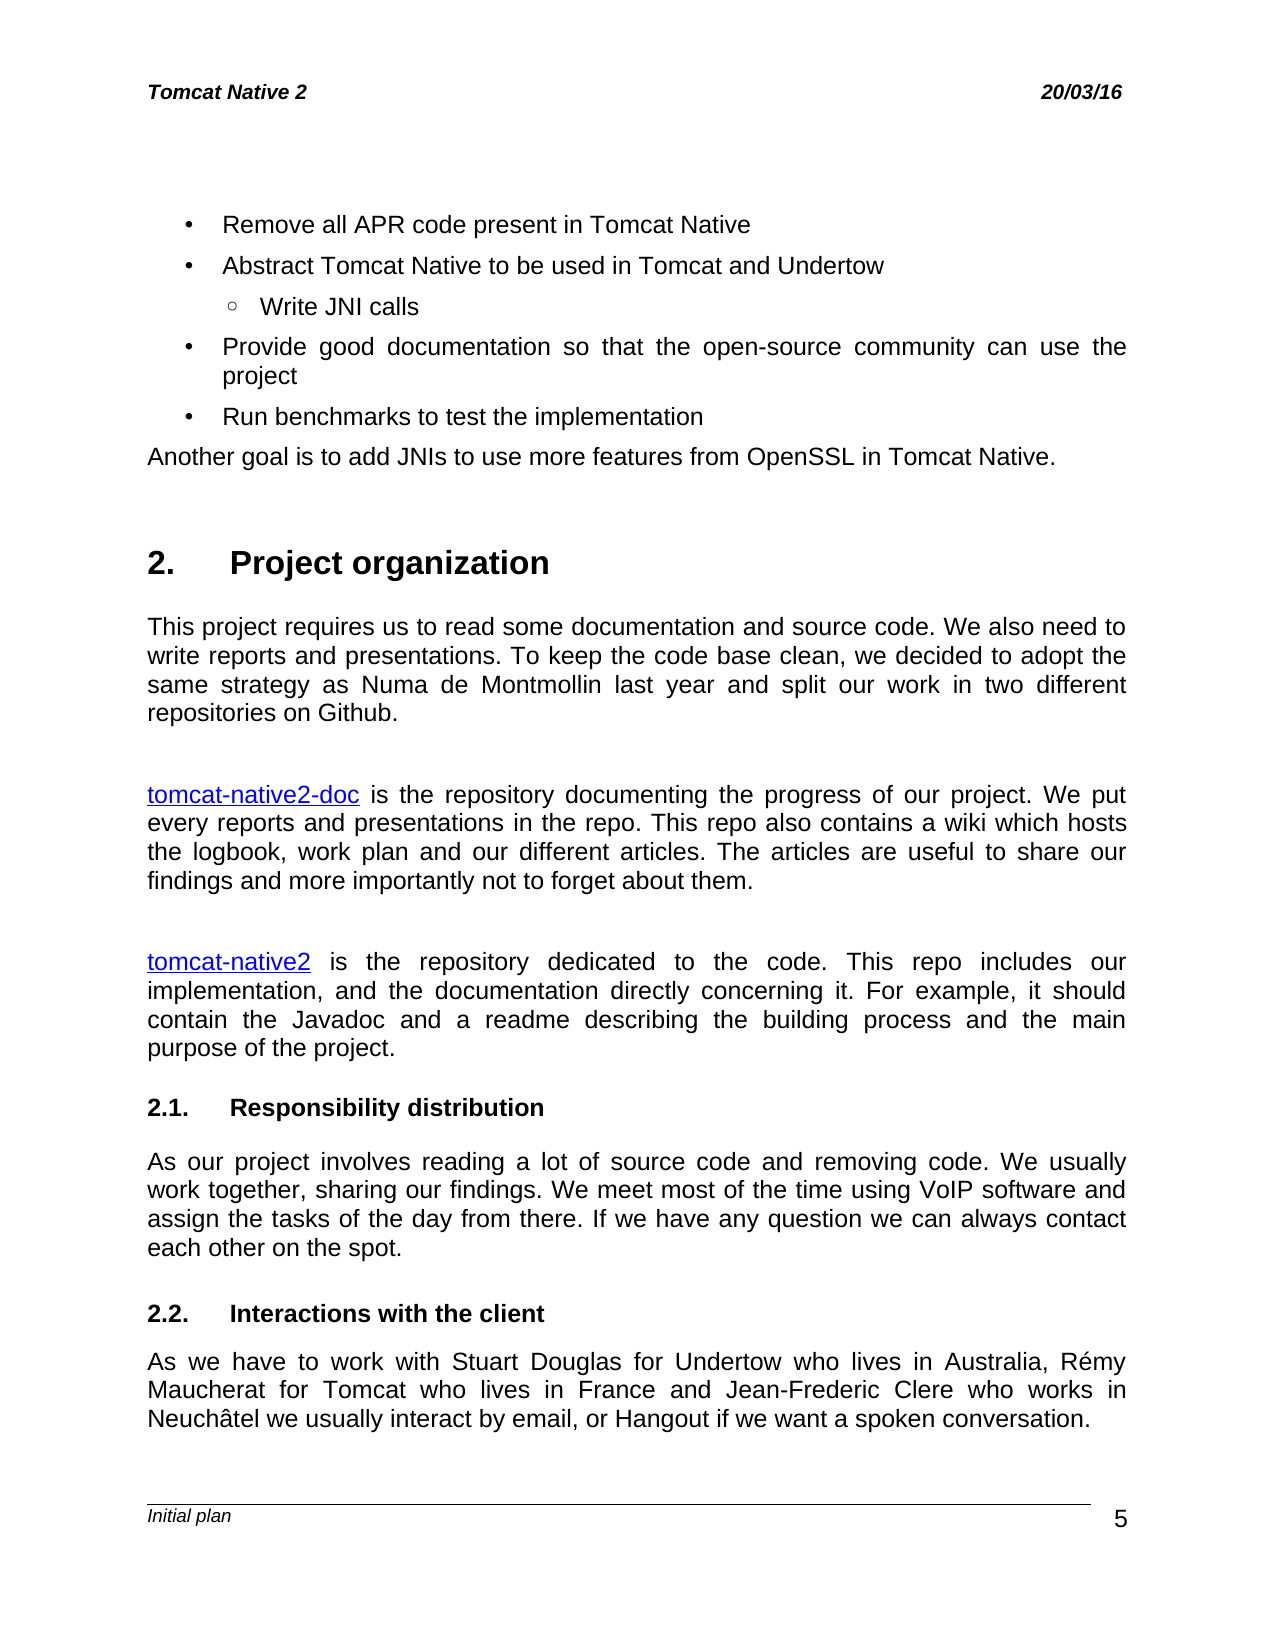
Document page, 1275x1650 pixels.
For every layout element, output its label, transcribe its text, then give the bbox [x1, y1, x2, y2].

list Run benchmarks to test the implementation [184, 402, 1128, 431]
list Abstract Tomcat Native to be used in Tomcat and Undertow [184, 251, 1128, 279]
text Another goal is to add JNIs to use more features from OpenSSL in Tomcat Native. [147, 442, 1128, 471]
text This project requires us to read some documentation and source code. We also need to write reports and presentations. To keep the code base clean, we decided to adopt the same strategy as Numa de Montmollin last year and split our work in two different repositories on Github. [147, 612, 1128, 727]
list Write JNI calls [222, 291, 1128, 320]
subtitle Responsibility distribution [147, 1093, 1128, 1122]
list Provide good documentation so that the open-source community can use the project [184, 332, 1128, 390]
subtitle Project organization [147, 543, 1128, 581]
text tomcat-native2-doc is the repository documenting the progress of our project. We put every reports and presentations in the repo. This repo also contains a wiki which hosts the logbook, work plan and our different articles. The articles are useful to share our findings and more importantly not to forget about them. [147, 779, 1128, 894]
text As our project involves reading a lot of source code and removing code. We usually work together, sharing our findings. We meet most of the time using VoIP software and assign the tasks of the day from there. If we have any question we can always contact each other on the spot. [147, 1147, 1128, 1262]
list Remove all APR code present in Tomcat Native [184, 210, 1128, 239]
text tomcat-native2 is the repository dedicated to the code. This repo includes our implementation, and the documentation directly concerning it. For example, it should contain the Javadoc and a readme describing the building process and the main purpose of the project. [147, 947, 1128, 1062]
text As we have to work with Stuart Douglas for Undertow who lives in Australia, Rémy Maucherat for Tomcat who lives in France and Jean-Frederic Clere who works in Neuchâtel we usually interact by email, or Hangout if we want a spoken conversation. [147, 1346, 1128, 1433]
subtitle Interactions with the client [147, 1299, 1128, 1328]
